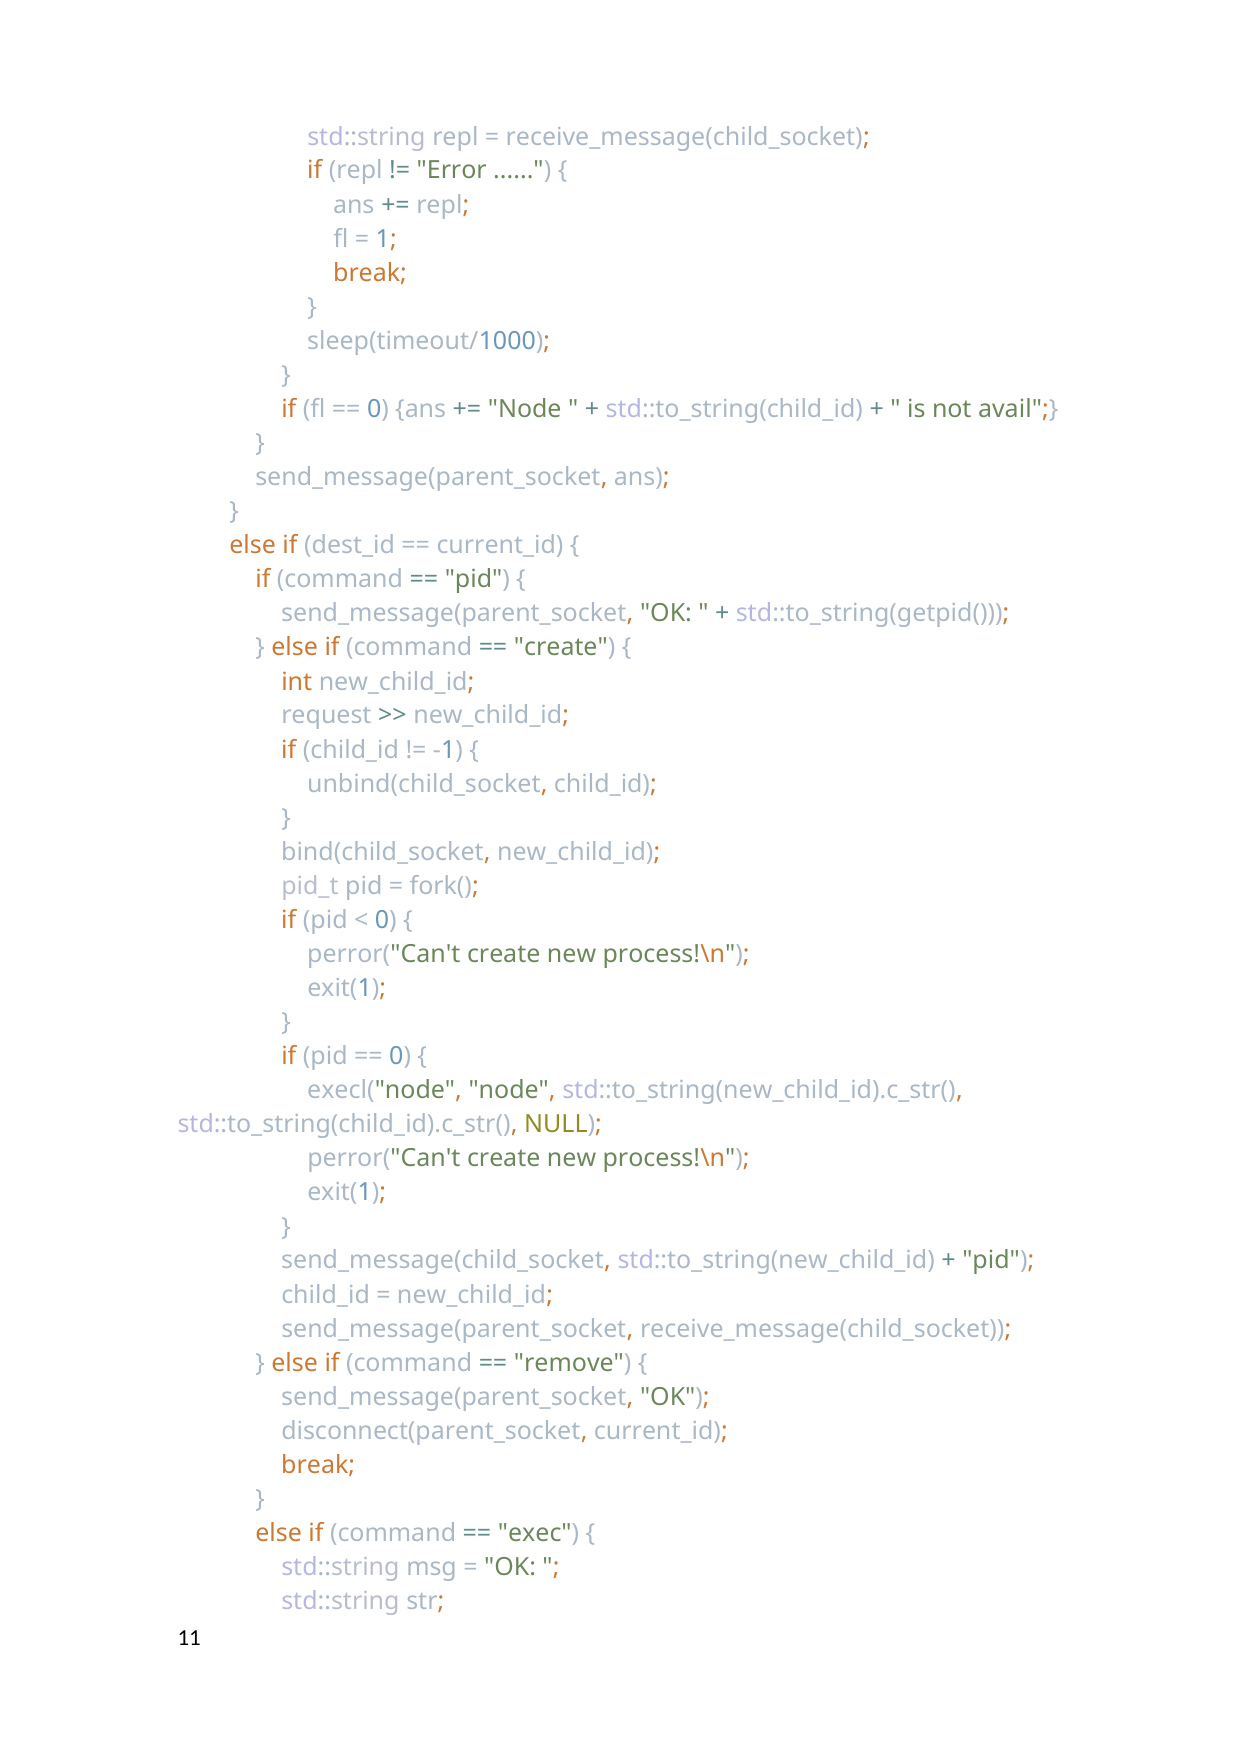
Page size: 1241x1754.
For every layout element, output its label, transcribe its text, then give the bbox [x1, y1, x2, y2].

text std::string repl = receive_message(child_socket); if (repl != "Error ......") { ans += repl; fl = 1; break; } sleep(timeout/1000); } if (fl == 0) {ans += "Node " + std::to_string(child_id) + " is not avail";} } send_message(parent_socket, ans); } else if (dest_id == current_id) { if (command == "pid") { send_message(parent_socket, "OK: " + std::to_string(getpid())); } else if (command == "create") { int new_child_id; request >> new_child_id; if (child_id != -1) { unbind(child_socket, child_id); } bind(child_socket, new_child_id); pid_t pid = fork(); if (pid < 0) { perror("Can't create new process!\n"); exit(1); } if (pid == 0) { execl("node", "node", std::to_string(new_child_id).c_str(), std::to_string(child_id).c_str(), NULL); perror("Can't create new process!\n"); exit(1); } send_message(child_socket, std::to_string(new_child_id) + "pid"); child_id = new_child_id; send_message(parent_socket, receive_message(child_socket)); } else if (command == "remove") { send_message(parent_socket, "OK"); disconnect(parent_socket, current_id); break; } else if (command == "exec") { std::string msg = "OK: "; std::string str; [177, 118, 1152, 1617]
